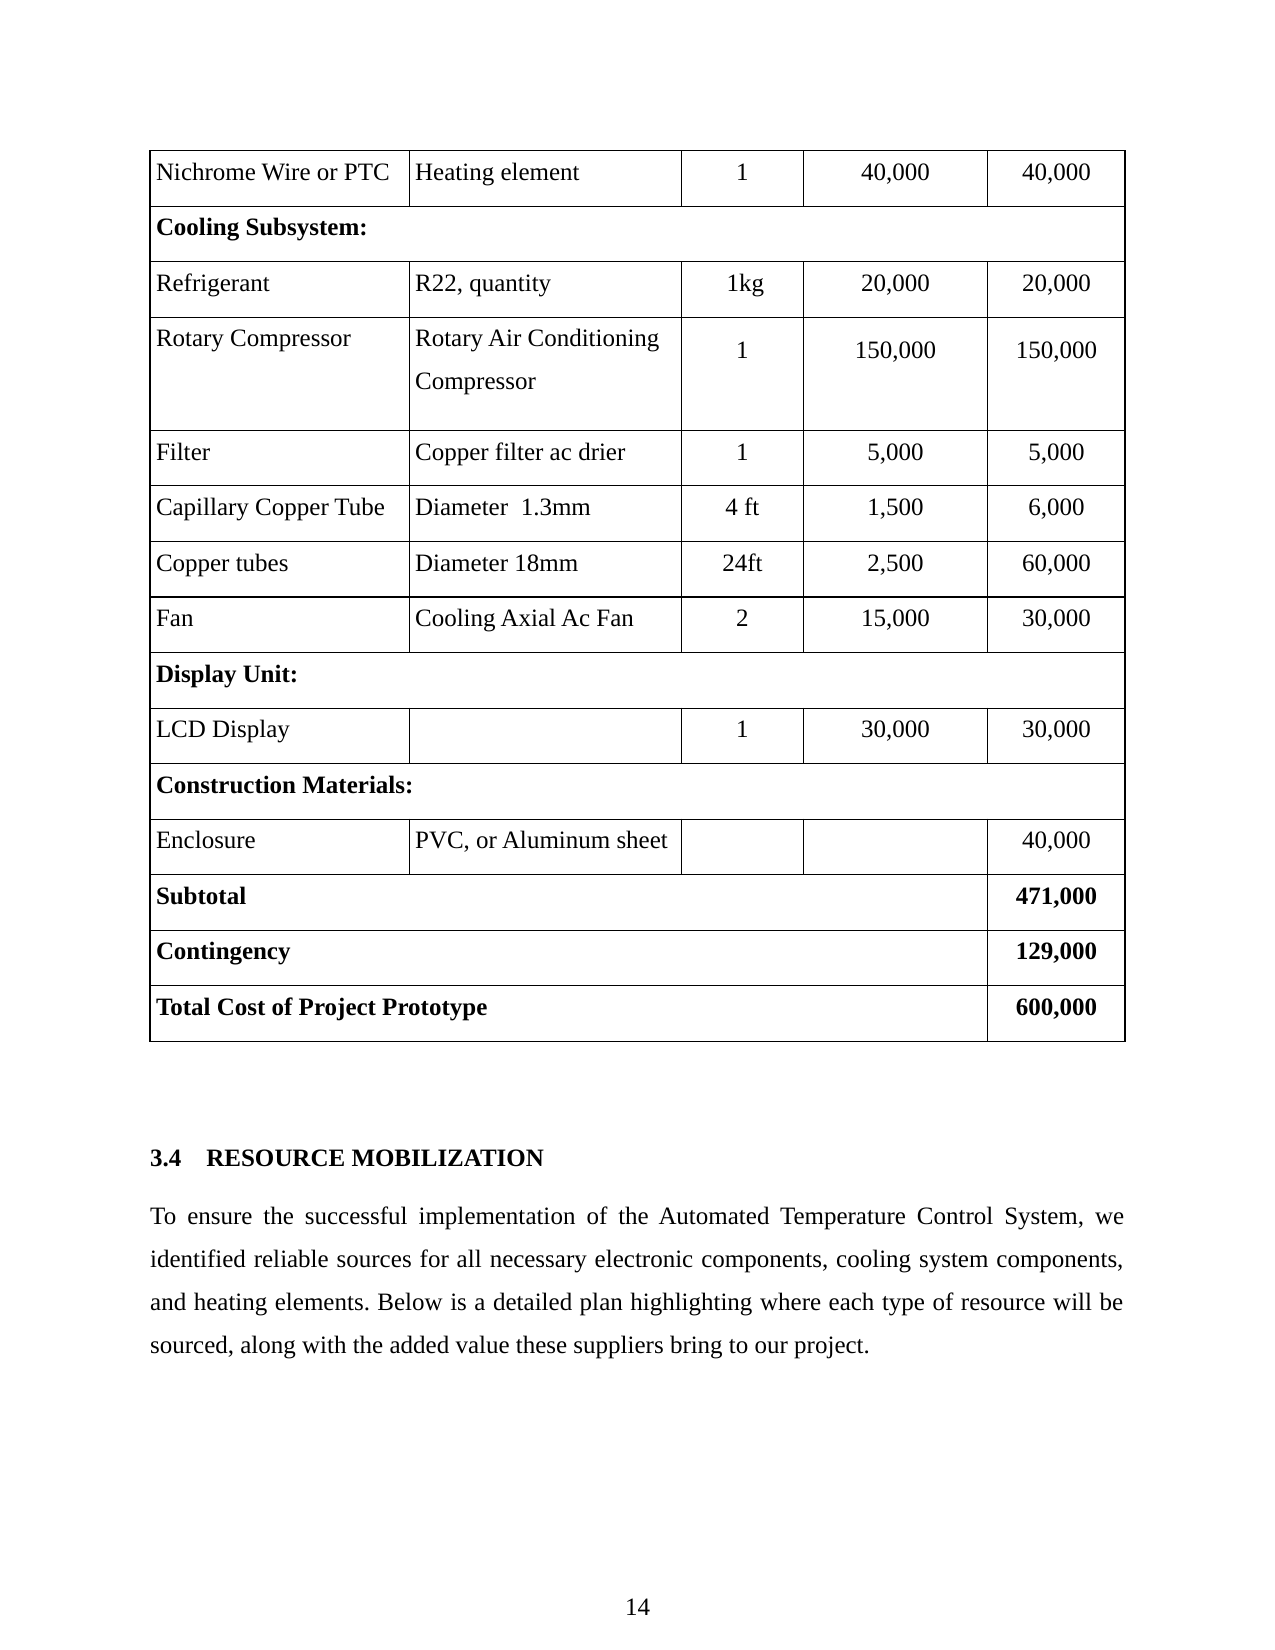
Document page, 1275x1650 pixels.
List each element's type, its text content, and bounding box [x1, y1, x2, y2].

table_cell Refrigerant [151, 262, 409, 317]
table_cell Cooling Axial Ac Fan [410, 598, 681, 652]
table_cell 1kg [682, 262, 803, 317]
table_cell Copper tubes [151, 542, 409, 596]
table_cell Cooling Subsystem: [151, 207, 1124, 261]
table_cell PVC, or Aluminum sheet [410, 820, 681, 874]
table_cell Diameter 18mm [410, 542, 681, 596]
table_cell Rotary Air Conditioning Compressor [410, 318, 681, 430]
table_cell 5,000 [988, 431, 1124, 485]
table_cell 2,500 [804, 542, 987, 596]
table_cell 600,000 [988, 986, 1124, 1041]
table_cell 30,000 [988, 709, 1124, 763]
table_cell Construction Materials: [151, 764, 1124, 818]
table_cell 6,000 [988, 486, 1124, 541]
text To ensure the successful implementation of the Automated Temperature Control System, we identified reliable sources for all necessary electronic components, cooling system components, and heating elements. Below is a detailed plan highlighting where each type of resource will be sourced, along with the added value these suppliers bring to our project. [150, 1201, 1125, 1359]
table_cell Heating element [410, 151, 681, 206]
table_cell 20,000 [988, 262, 1124, 317]
table_cell 40,000 [988, 151, 1124, 206]
table_cell 30,000 [804, 709, 987, 763]
table_cell [410, 709, 681, 763]
table_cell 60,000 [988, 542, 1124, 596]
table_cell [682, 820, 803, 874]
table_cell Capillary Copper Tube [151, 486, 409, 541]
table_cell Filter [151, 431, 409, 485]
table_cell Contingency [151, 931, 987, 985]
table_cell 1 [682, 709, 803, 763]
table_cell 1 [682, 151, 803, 206]
table_cell Copper filter ac drier [410, 431, 681, 485]
table_cell Rotary Compressor [151, 318, 409, 430]
table_cell Subtotal [151, 875, 987, 929]
table_cell Enclosure [151, 820, 409, 874]
table_cell Total Cost of Project Prototype [151, 986, 987, 1041]
table_cell 2 [682, 598, 803, 652]
table_cell 4 ft [682, 486, 803, 541]
table_cell 30,000 [988, 598, 1124, 652]
table_cell R22, quantity [410, 262, 681, 317]
subtitle 3.4 RESOURCE MOBILIZATION [150, 1143, 1125, 1172]
table_cell 150,000 [988, 318, 1124, 430]
table_cell 150,000 [804, 318, 987, 430]
table_cell 1 [682, 431, 803, 485]
table_cell 15,000 [804, 598, 987, 652]
table_cell Fan [151, 598, 409, 652]
table_cell LCD Display [151, 709, 409, 763]
table_cell 40,000 [804, 151, 987, 206]
table_cell 1 [682, 318, 803, 430]
table_cell 471,000 [988, 875, 1124, 929]
table_cell Display Unit: [151, 653, 1124, 707]
table_cell 40,000 [988, 820, 1124, 874]
table_cell 5,000 [804, 431, 987, 485]
table_cell Nichrome Wire or PTC [151, 151, 409, 206]
table_cell 129,000 [988, 931, 1124, 985]
table_cell 24ft [682, 542, 803, 596]
table_cell 20,000 [804, 262, 987, 317]
table_cell 1,500 [804, 486, 987, 541]
table_cell [804, 820, 987, 874]
table_cell Diameter 1.3mm [410, 486, 681, 541]
